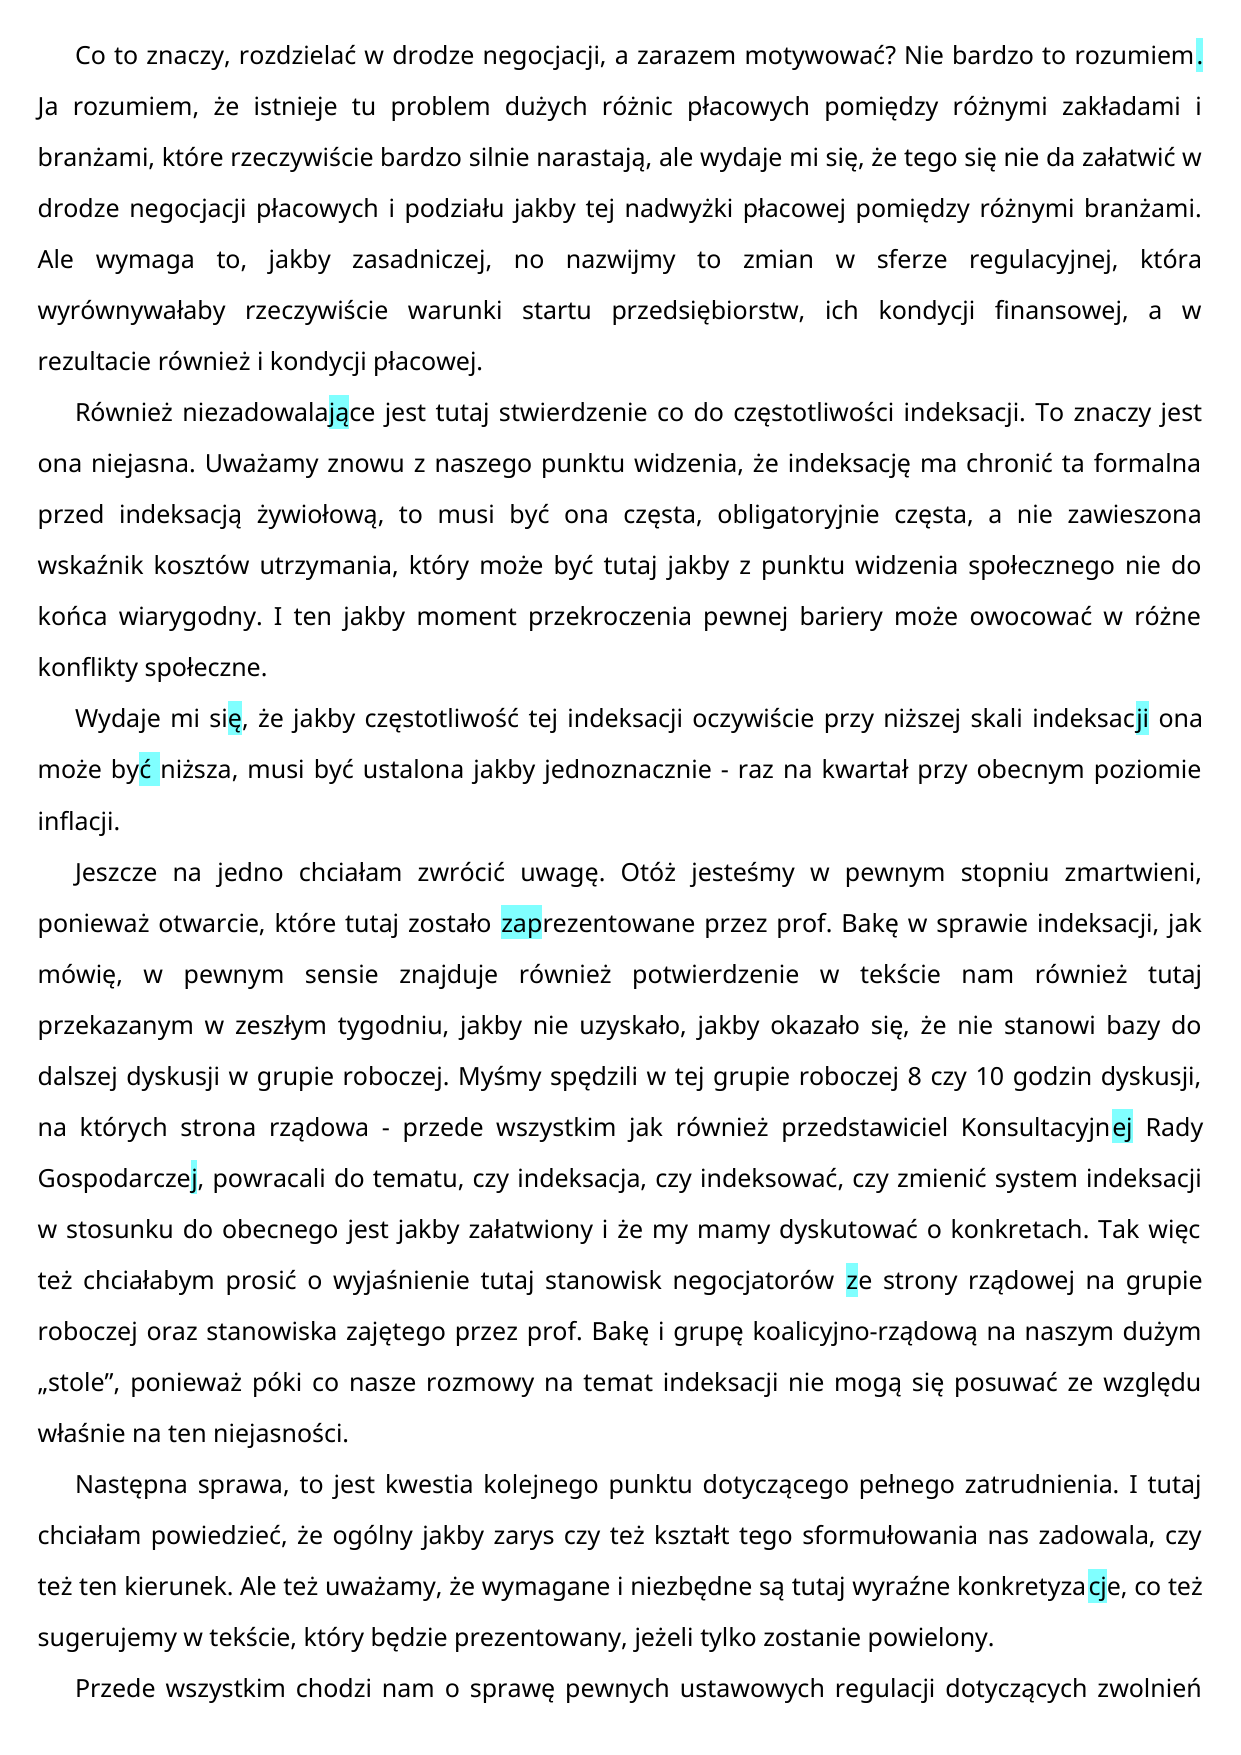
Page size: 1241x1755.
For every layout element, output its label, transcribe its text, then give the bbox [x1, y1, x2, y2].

text Co to znaczy, rozdzielać w drodze negocjacji, a zarazem motywować? Nie bardzo to rozumiem. Ja rozumiem, że istnieje tu problem dużych różnic płacowych pomiędzy różnymi zakładami i branżami, które rzeczywiście bardzo silnie narastają, ale wydaje mi się, że tego się nie da załatwić w drodze negocjacji płacowych i podziału jakby tej nadwyżki płacowej pomiędzy różnymi branżami. Ale wymaga to, jakby zasadniczej, no nazwijmy to zmian w sferze regulacyjnej, która wyrównywałaby rzeczywiście warunki startu przedsiębiorstw, ich kondycji finansowej, a w rezultacie również i kondycji płacowej. [37, 37, 1203, 378]
text Wydaje mi się, że jakby częstotliwość tej indeksacji oczywiście przy niższej skali indeksacji ona może być niższa, musi być ustalona jakby jednoznacznie - raz na kwartał przy obecnym poziomie inflacji. [37, 701, 1203, 837]
text Jeszcze na jedno chciałam zwrócić uwagę. Otóż jesteśmy w pewnym stopniu zmartwieni, ponieważ otwarcie, które tutaj zostało zaprezentowane przez prof. Bakę w sprawie indeksacji, jak mówię, w pewnym sensie znajduje również potwierdzenie w tekście nam również tutaj przekazanym w zeszłym tygodniu, jakby nie uzyskało, jakby okazało się, że nie stanowi bazy do dalszej dyskusji w grupie roboczej. Myśmy spędzili w tej grupie roboczej 8 czy 10 godzin dyskusji, na których strona rządowa - przede wszystkim jak również przedstawiciel Konsultacyjnej Rady Gospodarczej, powracali do tematu, czy indeksacja, czy indeksować, czy zmienić system indeksacji w stosunku do obecnego jest jakby załatwiony i że my mamy dyskutować o konkretach. Tak więc też chciałabym prosić o wyjaśnienie tutaj stanowisk negocjatorów ze strony rządowej na grupie roboczej oraz stanowiska zajętego przez prof. Bakę i grupę koalicyjno-rządową na naszym dużym „stole”, ponieważ póki co nasze rozmowy na temat indeksacji nie mogą się posuwać ze względu właśnie na ten niejasności. [37, 854, 1203, 1450]
text Również niezadowalające jest tutaj stwierdzenie co do częstotliwości indeksacji. To znaczy jest ona niejasna. Uważamy znowu z naszego punktu widzenia, że indeksację ma chronić ta formalna przed indeksacją żywiołową, to musi być ona częsta, obligatoryjnie częsta, a nie zawieszona wskaźnik kosztów utrzymania, który może być tutaj jakby z punktu widzenia społecznego nie do końca wiarygodny. I ten jakby moment przekroczenia pewnej bariery może owocować w różne konflikty społeczne. [37, 395, 1203, 684]
text Następna sprawa, to jest kwestia kolejnego punktu dotyczącego pełnego zatrudnienia. I tutaj chciałam powiedzieć, że ogólny jakby zarys czy też kształt tego sformułowania nas zadowala, czy też ten kierunek. Ale też uważamy, że wymagane i niezbędne są tutaj wyraźne konkretyzacje, co też sugerujemy w tekście, który będzie prezentowany, jeżeli tylko zostanie powielony. [37, 1467, 1203, 1654]
text Przede wszystkim chodzi nam o sprawę pewnych ustawowych regulacji dotyczących zwolnień [37, 1671, 1203, 1705]
